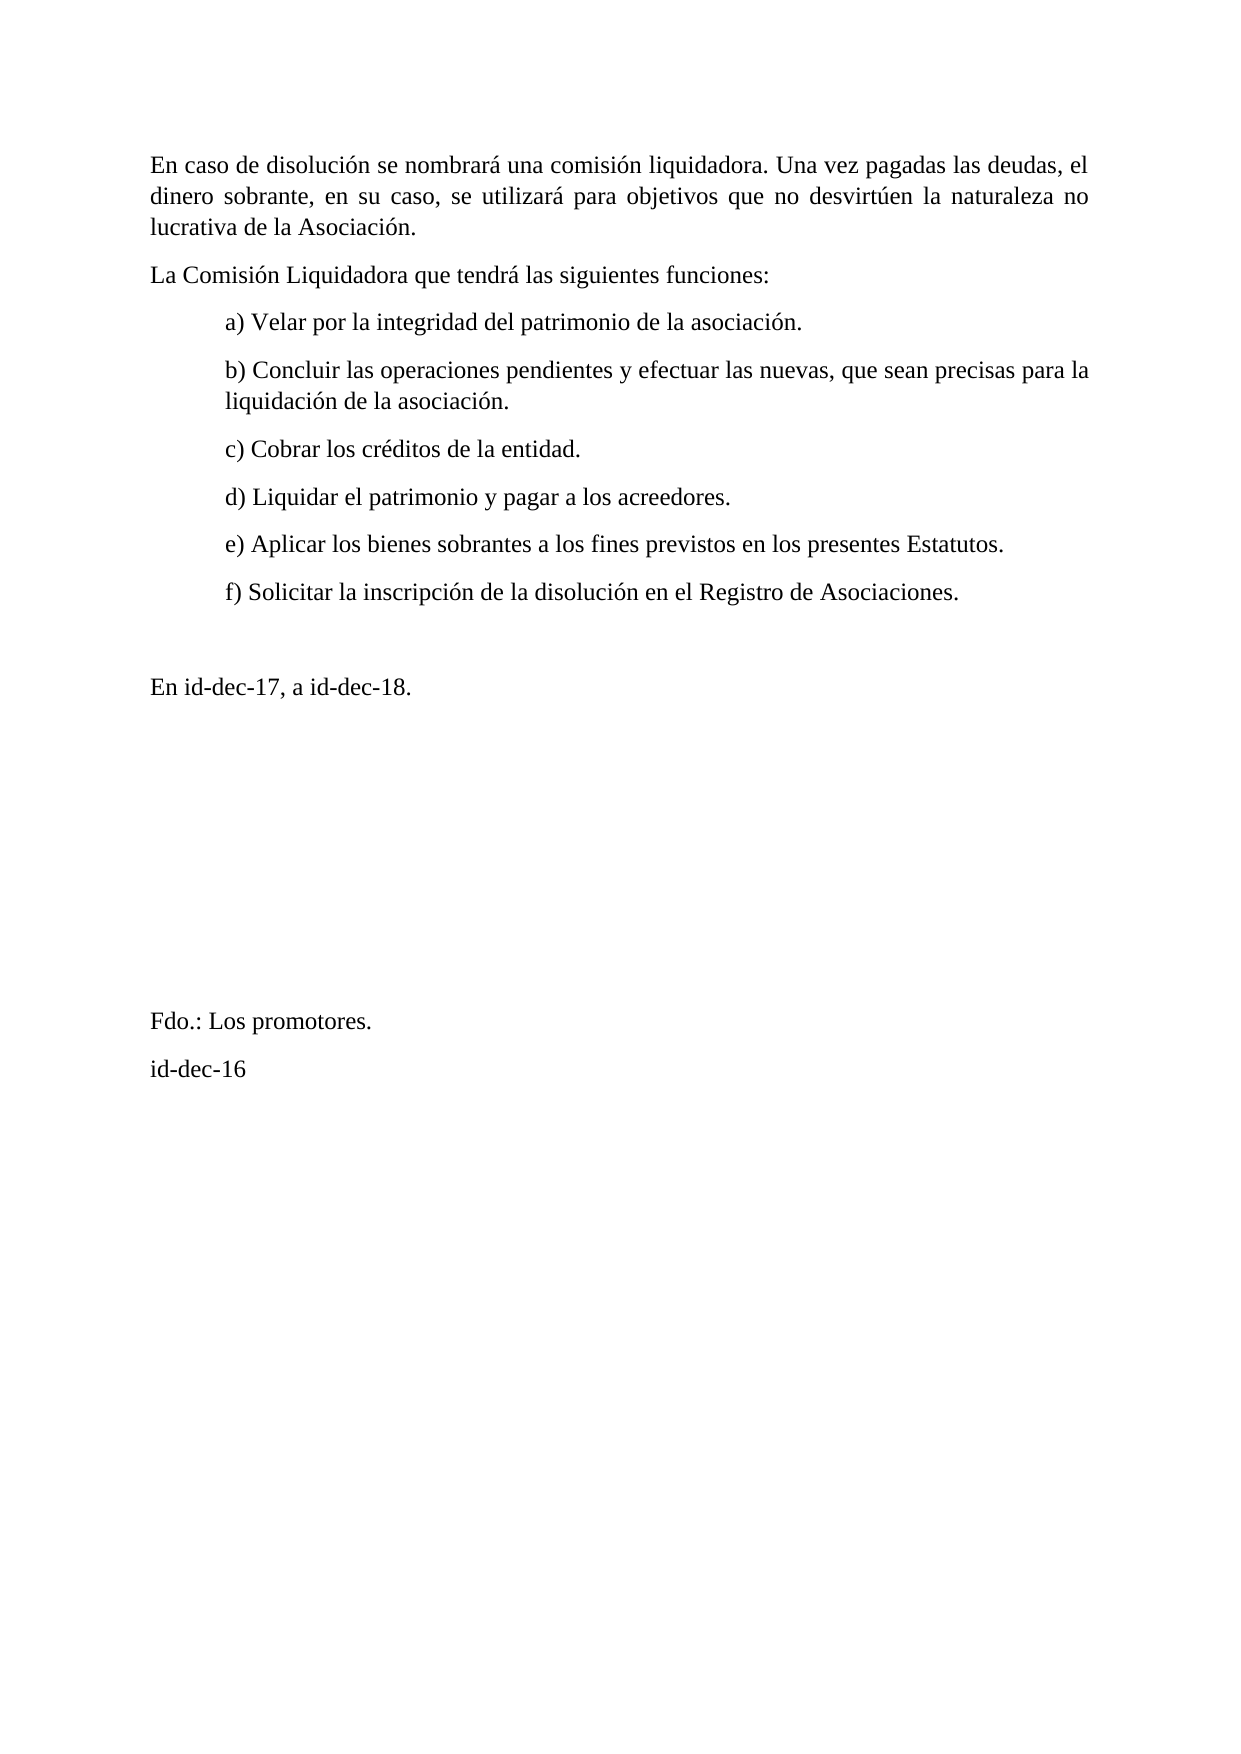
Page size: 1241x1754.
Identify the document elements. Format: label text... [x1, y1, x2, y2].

text En id-dec-17, a id-dec-18. [150, 672, 1090, 701]
text f) Solicitar la inscripción de la disolución en el Registro de Asociaciones. [150, 577, 1090, 606]
text En caso de disolución se nombrará una comisión liquidadora. Una vez pagadas las deudas, el dinero sobrante, en su caso, se utilizará para objetivos que no desvirtúen la naturaleza no lucrativa de la Asociación. [150, 150, 1090, 241]
text c) Cobrar los créditos de la entidad. [150, 434, 1090, 463]
text Fdo.: Los promotores. [150, 1006, 1090, 1035]
text La Comisión Liquidadora que tendrá las siguientes funciones: [150, 260, 1090, 288]
text a) Velar por la integridad del patrimonio de la asociación. [150, 307, 1090, 336]
text e) Aplicar los bienes sobrantes a los fines previstos en los presentes Estatutos. [150, 529, 1090, 558]
text b) Concluir las operaciones pendientes y efectuar las nuevas, que sean precisas para la liquidación de la asociación. [150, 355, 1090, 415]
text id-dec-16 [150, 1054, 1090, 1083]
text d) Liquidar el patrimonio y pagar a los acreedores. [150, 482, 1090, 510]
